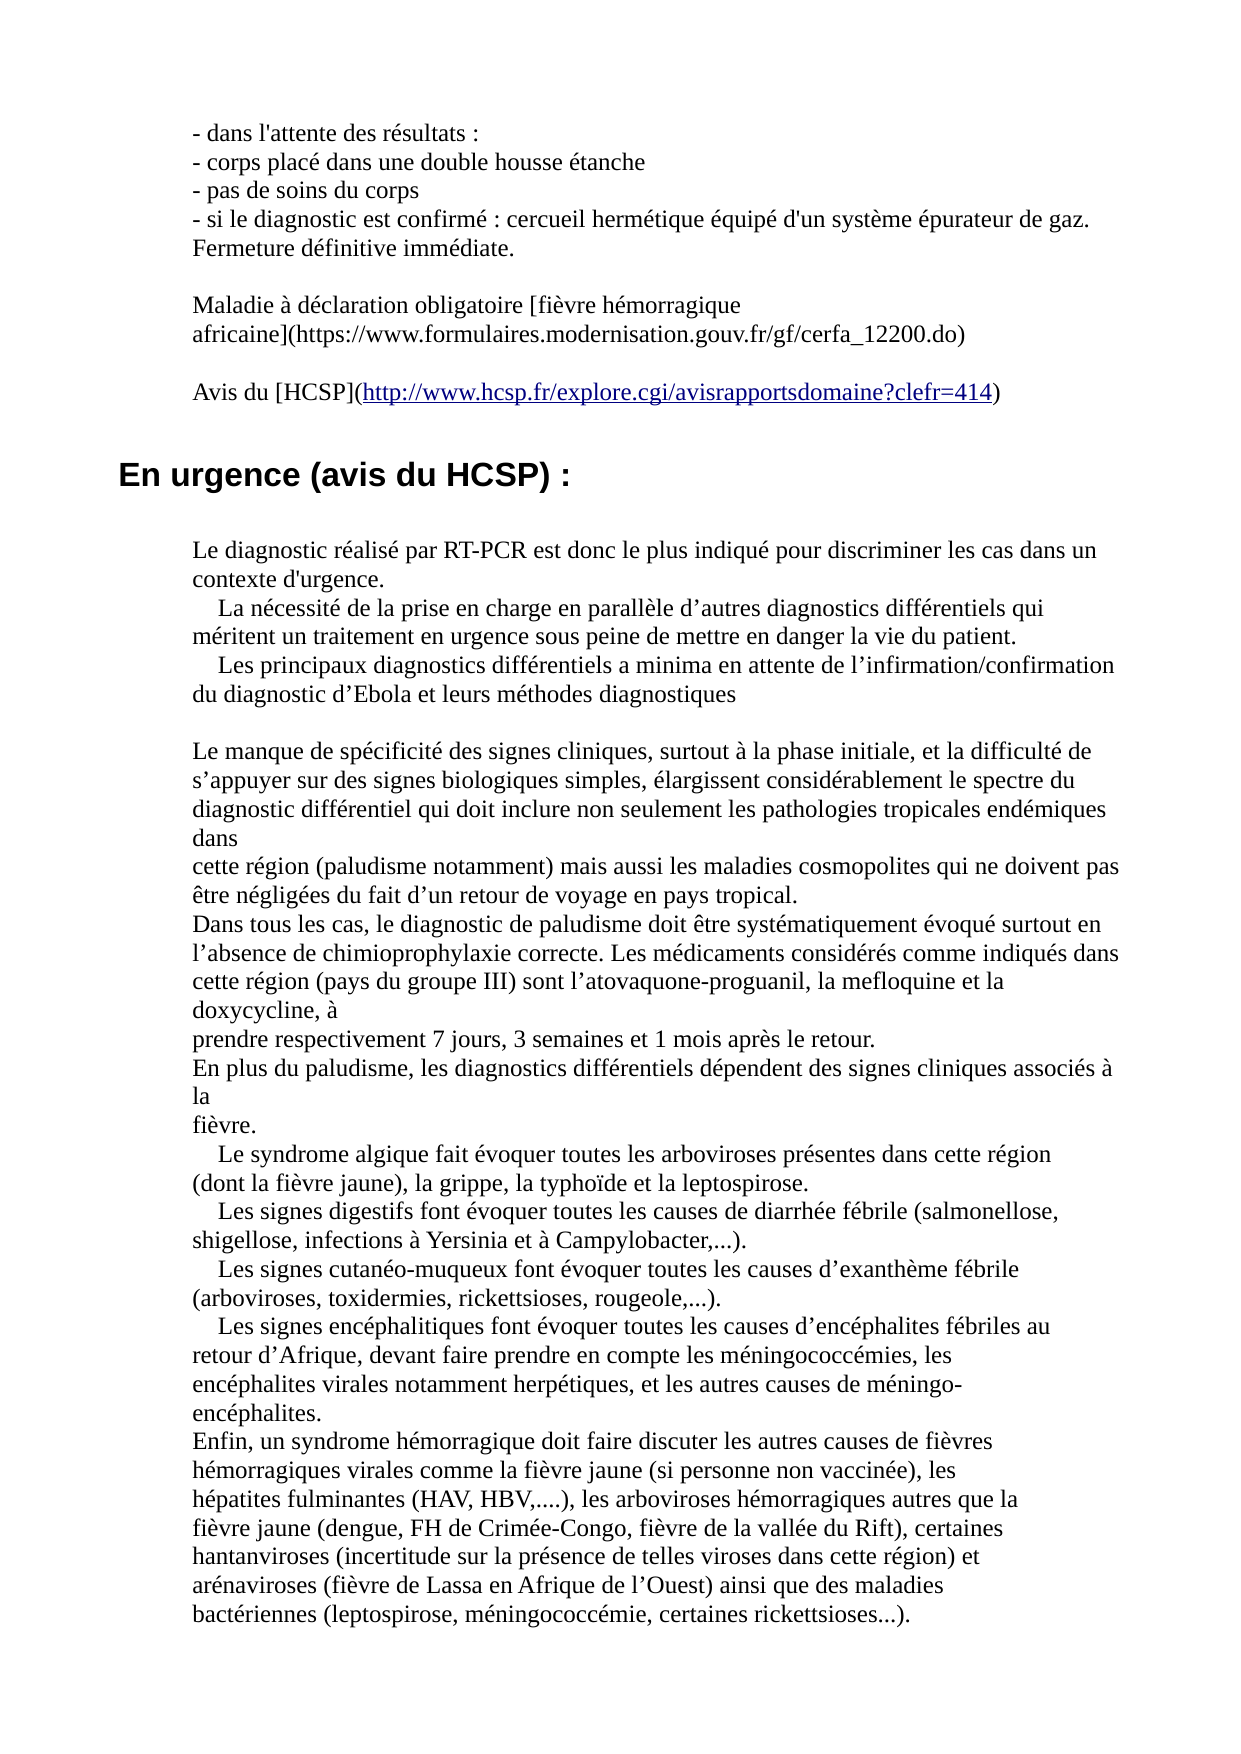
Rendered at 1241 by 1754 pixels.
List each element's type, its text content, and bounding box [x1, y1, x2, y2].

text Le manque de spécificité des signes cliniques, surtout à la phase initiale, et la difficulté de [192, 736, 1122, 765]
text méritent un traitement en urgence sous peine de mettre en danger la vie du patient. [192, 621, 1122, 650]
text - si le diagnostic est confirmé : cercueil hermétique équipé d'un système épurateur de gaz. Fermeture définitive immédiate. [192, 204, 1122, 262]
text cette région (paludisme notamment) mais aussi les maladies cosmopolites qui ne doivent pas [192, 851, 1122, 880]
text fièvre jaune (dengue, FH de Crimée-Congo, fièvre de la vallée du Rift), certaines [192, 1513, 1122, 1541]
text Enfin, un syndrome hémorragique doit faire discuter les autres causes de fièvres [192, 1426, 1122, 1455]
text  Les principaux diagnostics différentiels a minima en attente de l’infirmation/confirmation [192, 650, 1122, 679]
text cette région (pays du groupe III) sont l’atovaquone-proguanil, la mefloquine et la doxycycline, à [192, 966, 1122, 1024]
text  Les signes digestifs font évoquer toutes les causes de diarrhée fébrile (salmonellose, [192, 1196, 1122, 1225]
text En plus du paludisme, les diagnostics différentiels dépendent des signes cliniques associés à la [192, 1053, 1122, 1110]
text - corps placé dans une double housse étanche [192, 147, 1122, 176]
text - dans l'attente des résultats : [192, 118, 1122, 147]
text encéphalites virales notamment herpétiques, et les autres causes de méningo- [192, 1369, 1122, 1398]
text  Les signes cutanéo-muqueux font évoquer toutes les causes d’exanthème fébrile [192, 1254, 1122, 1283]
text hantanviroses (incertitude sur la présence de telles viroses dans cette région) et [192, 1541, 1122, 1570]
text bactériennes (leptospirose, méningococcémie, certaines rickettsioses...). [192, 1599, 1122, 1628]
text encéphalites. [192, 1398, 1122, 1426]
text contexte d'urgence. [192, 564, 1122, 593]
text (arboviroses, toxidermies, rickettsioses, rougeole,...). [192, 1283, 1122, 1311]
text prendre respectivement 7 jours, 3 semaines et 1 mois après le retour. [192, 1024, 1122, 1053]
text retour d’Afrique, devant faire prendre en compte les méningococcémies, les [192, 1340, 1122, 1369]
text arénaviroses (fièvre de Lassa en Afrique de l’Ouest) ainsi que des maladies [192, 1570, 1122, 1599]
text hémorragiques virales comme la fièvre jaune (si personne non vaccinée), les [192, 1455, 1122, 1484]
text (dont la fièvre jaune), la grippe, la typhoïde et la leptospirose. [192, 1168, 1122, 1196]
text Dans tous les cas, le diagnostic de paludisme doit être systématiquement évoqué surtout en [192, 909, 1122, 938]
text fièvre. [192, 1110, 1122, 1139]
text Avis du [HCSP](http://www.hcsp.fr/explore.cgi/avisrapportsdomaine?clefr=414) [192, 377, 1122, 406]
text  Les signes encéphalitiques font évoquer toutes les causes d’encéphalites fébriles au [192, 1311, 1122, 1340]
text s’appuyer sur des signes biologiques simples, élargissent considérablement le spectre du [192, 765, 1122, 794]
text - pas de soins du corps [192, 176, 1122, 204]
text hépatites fulminantes (HAV, HBV,....), les arboviroses hémorragiques autres que la [192, 1484, 1122, 1513]
text diagnostic différentiel qui doit inclure non seulement les pathologies tropicales endémiques dans [192, 794, 1122, 851]
text Le diagnostic réalisé par RT-PCR est donc le plus indiqué pour discriminer les cas dans un [192, 535, 1122, 564]
text être négligées du fait d’un retour de voyage en pays tropical. [192, 880, 1122, 909]
text  La nécessité de la prise en charge en parallèle d’autres diagnostics différentiels qui [192, 593, 1122, 621]
text shigellose, infections à Yersinia et à Campylobacter,...). [192, 1225, 1122, 1254]
text du diagnostic d’Ebola et leurs méthodes diagnostiques [192, 679, 1122, 708]
text l’absence de chimioprophylaxie correcte. Les médicaments considérés comme indiqués dans [192, 938, 1122, 966]
text Maladie à déclaration obligatoire [fièvre hémorragique africaine](https://www.formulaires.modernisation.gouv.fr/gf/cerfa_12200.do) [192, 291, 1122, 348]
text  Le syndrome algique fait évoquer toutes les arboviroses présentes dans cette région [192, 1139, 1122, 1168]
subtitle En urgence (avis du HCSP) : [118, 455, 1122, 494]
